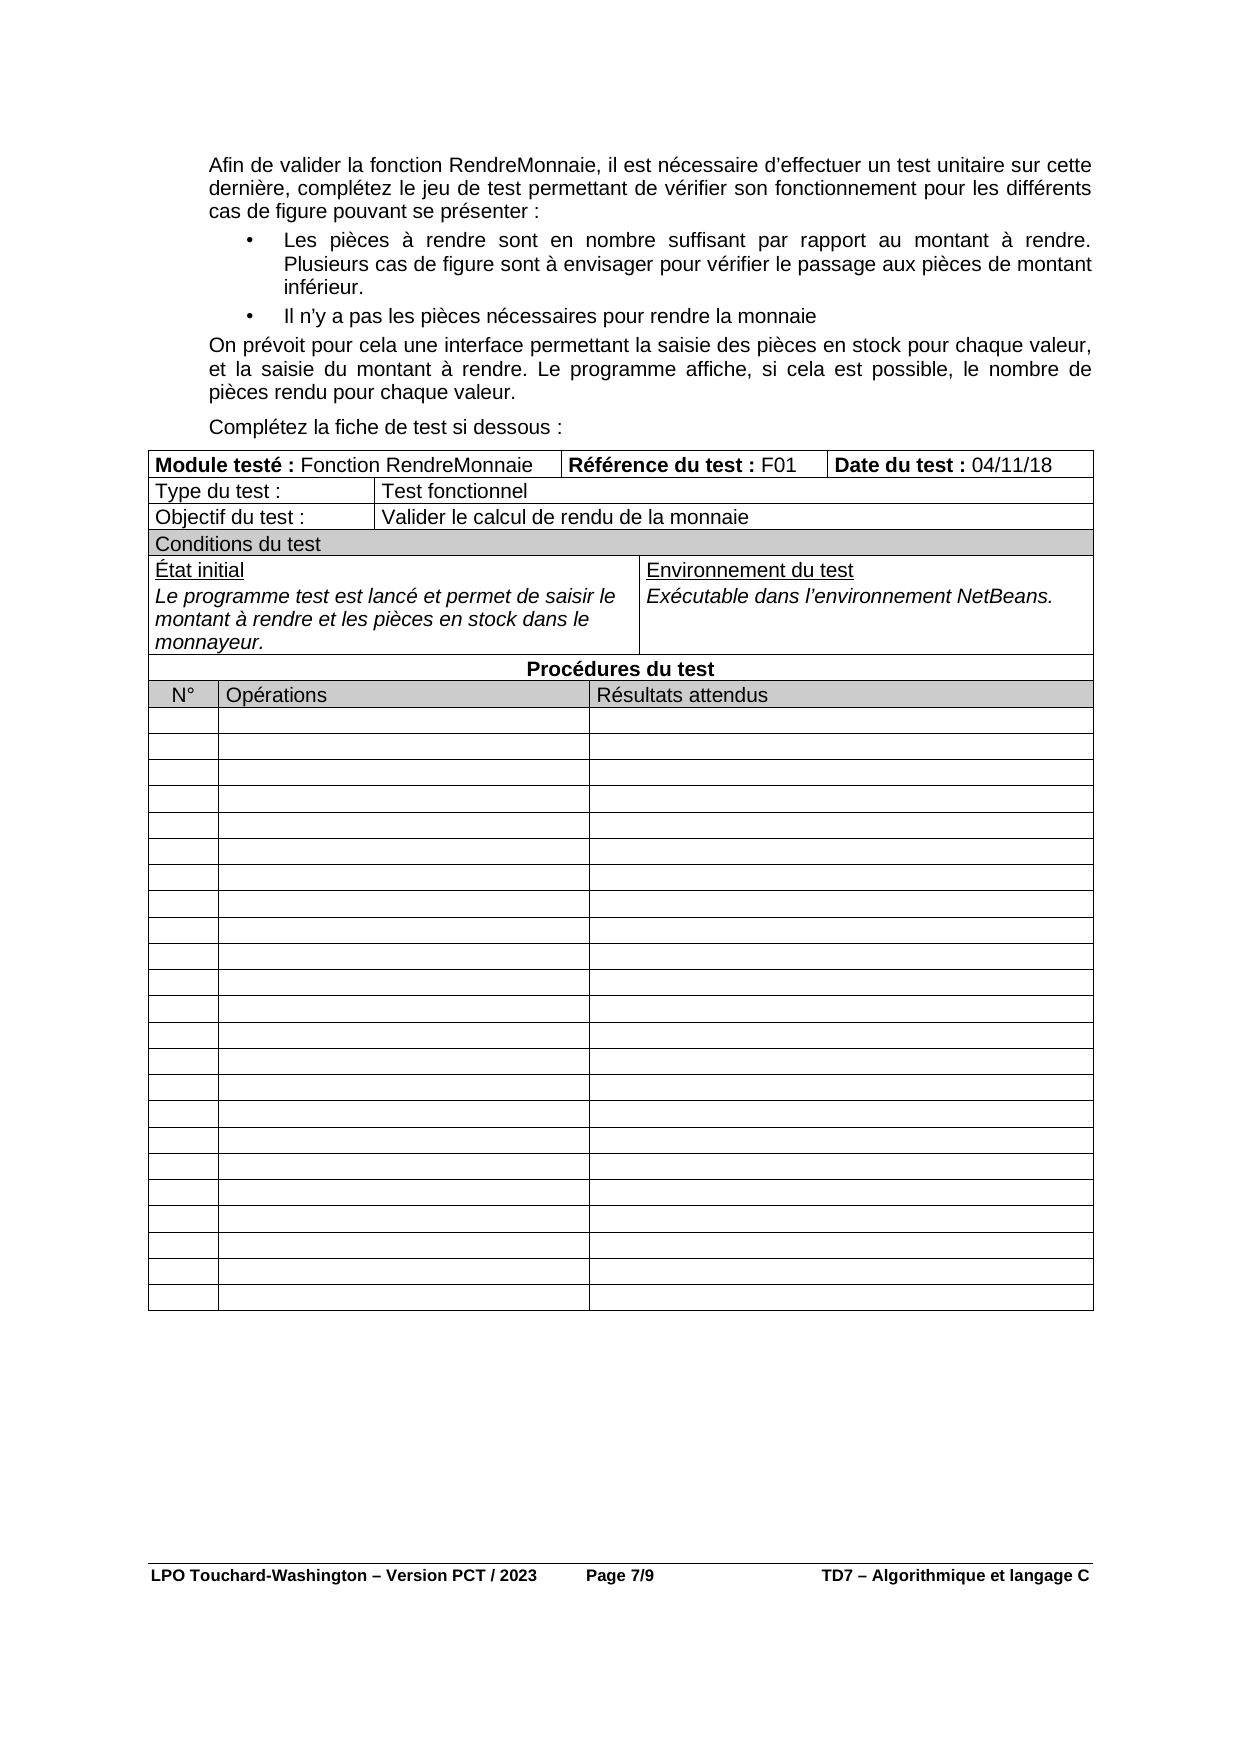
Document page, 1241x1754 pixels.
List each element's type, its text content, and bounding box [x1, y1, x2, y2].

table_cell Objectif du test : [149, 504, 374, 529]
table_cell [149, 1154, 218, 1179]
table_cell [590, 1023, 1093, 1048]
table_cell [219, 760, 589, 785]
table_cell Opérations [219, 681, 589, 707]
table_cell [219, 918, 589, 943]
table_cell [219, 1023, 589, 1048]
table_cell [219, 1101, 589, 1127]
table_cell [149, 865, 218, 890]
table_cell [590, 1206, 1093, 1232]
table_cell [590, 865, 1093, 890]
table_cell Test fonctionnel [375, 478, 1093, 503]
text On prévoit pour cela une interface permettant la saisie des pièces en stock pour chaque valeur, et la saisie du montant à rendre. Le programme affiche, si cela est possible, le nombre de pièces rendu pour chaque valeur. [208, 334, 1093, 404]
table_cell [219, 813, 589, 838]
table_cell [149, 970, 218, 995]
table_cell [590, 1128, 1093, 1153]
table_cell [149, 813, 218, 838]
table_cell [590, 708, 1093, 733]
table_cell [149, 1180, 218, 1205]
table_cell État initial Le programme test est lancé et permet de saisir le montant à rendre et les pièces en stock dans le monnayeur. [149, 556, 639, 654]
table_cell [590, 813, 1093, 838]
table_cell [590, 1233, 1093, 1258]
table_cell [149, 839, 218, 864]
table_cell Environnement du test Exécutable dans l’environnement NetBeans. [640, 556, 1093, 654]
table_cell [219, 970, 589, 995]
list Il n’y a pas les pièces nécessaires pour rendre la monnaie [246, 305, 1093, 328]
table_header Date du test : 04/11/18 [828, 451, 1093, 477]
table_cell [219, 1049, 589, 1074]
table_cell [149, 1075, 218, 1100]
list Les pièces à rendre sont en nombre suffisant par rapport au montant à rendre. Plusieurs cas de figure sont à envisager pour vérifier le passage aux pièces de montant inférieur. [246, 229, 1093, 299]
table_cell Procédures du test [149, 655, 1093, 680]
table_cell [219, 1233, 589, 1258]
table_cell [590, 970, 1093, 995]
table_header Module testé : Fonction RendreMonnaie [149, 451, 561, 477]
table_cell [149, 1206, 218, 1232]
table_cell [219, 865, 589, 890]
table_cell [149, 891, 218, 917]
table_cell [590, 1049, 1093, 1074]
table_cell [590, 1075, 1093, 1100]
table_cell Valider le calcul de rendu de la monnaie [375, 504, 1093, 529]
table_cell [149, 1128, 218, 1153]
table_cell [590, 1180, 1093, 1205]
table_cell [219, 1128, 589, 1153]
table_cell [149, 1233, 218, 1258]
table_cell [590, 734, 1093, 759]
table_cell [590, 1154, 1093, 1179]
text Complétez la fiche de test si dessous : [208, 415, 1093, 439]
table_cell [149, 1023, 218, 1048]
table_cell [590, 944, 1093, 969]
table_cell [219, 1154, 589, 1179]
table_cell Type du test : [149, 478, 374, 503]
table_cell [590, 891, 1093, 917]
table_cell [219, 1259, 589, 1284]
table_cell [149, 786, 218, 812]
table_cell [590, 786, 1093, 812]
table_cell [219, 839, 589, 864]
table_cell Conditions du test [149, 530, 1093, 555]
table_cell [149, 996, 218, 1022]
table_cell [219, 1206, 589, 1232]
table_cell [219, 1180, 589, 1205]
table_cell [219, 996, 589, 1022]
table_cell [219, 734, 589, 759]
table_cell [149, 1259, 218, 1284]
table_header Référence du test : F01 [562, 451, 827, 477]
table_cell [590, 839, 1093, 864]
table_cell [149, 760, 218, 785]
table_cell N° [149, 681, 218, 707]
table_cell [590, 996, 1093, 1022]
table_cell Résultats attendus [590, 681, 1093, 707]
table_cell [590, 760, 1093, 785]
table_cell [219, 1075, 589, 1100]
table_cell [149, 918, 218, 943]
table_cell [149, 1101, 218, 1127]
table_cell [219, 708, 589, 733]
table_cell [219, 786, 589, 812]
table_cell [590, 1259, 1093, 1284]
table_cell [149, 944, 218, 969]
table_cell [219, 944, 589, 969]
table_cell [149, 708, 218, 733]
text Afin de valider la fonction RendreMonnaie, il est nécessaire d’effectuer un test unitaire sur cette dernière, complétez le jeu de test permettant de vérifier son fonctionnement pour les différents cas de figure pouvant se présenter : [208, 153, 1093, 223]
table_cell [219, 891, 589, 917]
table_cell [590, 1285, 1093, 1310]
table_cell [590, 1101, 1093, 1127]
table_cell [149, 1285, 218, 1310]
table_cell [219, 1285, 589, 1310]
table_cell [149, 1049, 218, 1074]
table_cell [590, 918, 1093, 943]
table_cell [149, 734, 218, 759]
